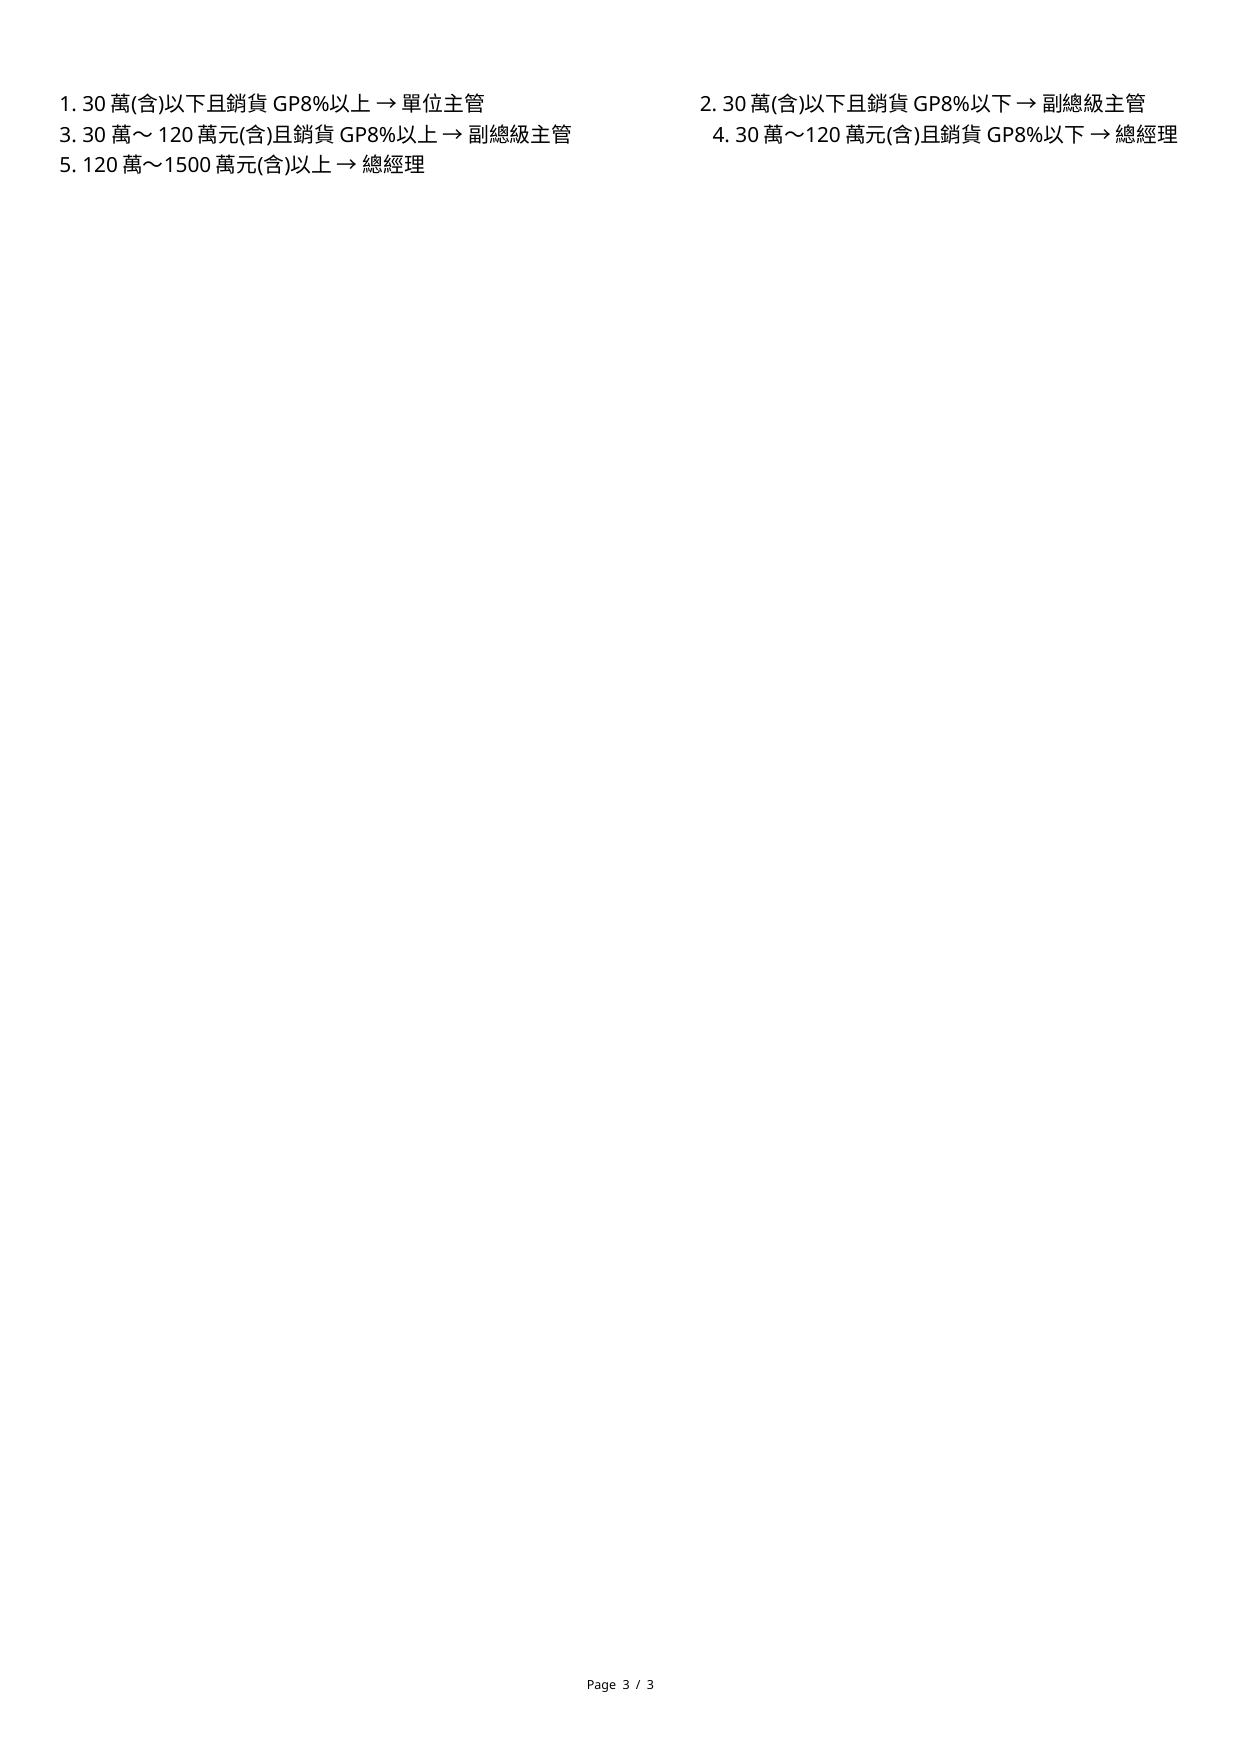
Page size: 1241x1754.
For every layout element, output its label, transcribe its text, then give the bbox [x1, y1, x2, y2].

text 3. 30 萬～ 120萬元(含)且銷貨GP8%以上 → 副總級主管 4. 30萬～120萬元(含)且銷貨GP8%以下 → 總經理 [59, 118, 1181, 148]
text 5. 120萬～1500萬元(含)以上 → 總經理 [59, 148, 1181, 178]
text 1. 30萬(含)以下且銷貨GP8%以上 → 單位主管 2. 30萬(含)以下且銷貨GP8%以下 → 副總級主管 [59, 87, 1181, 118]
